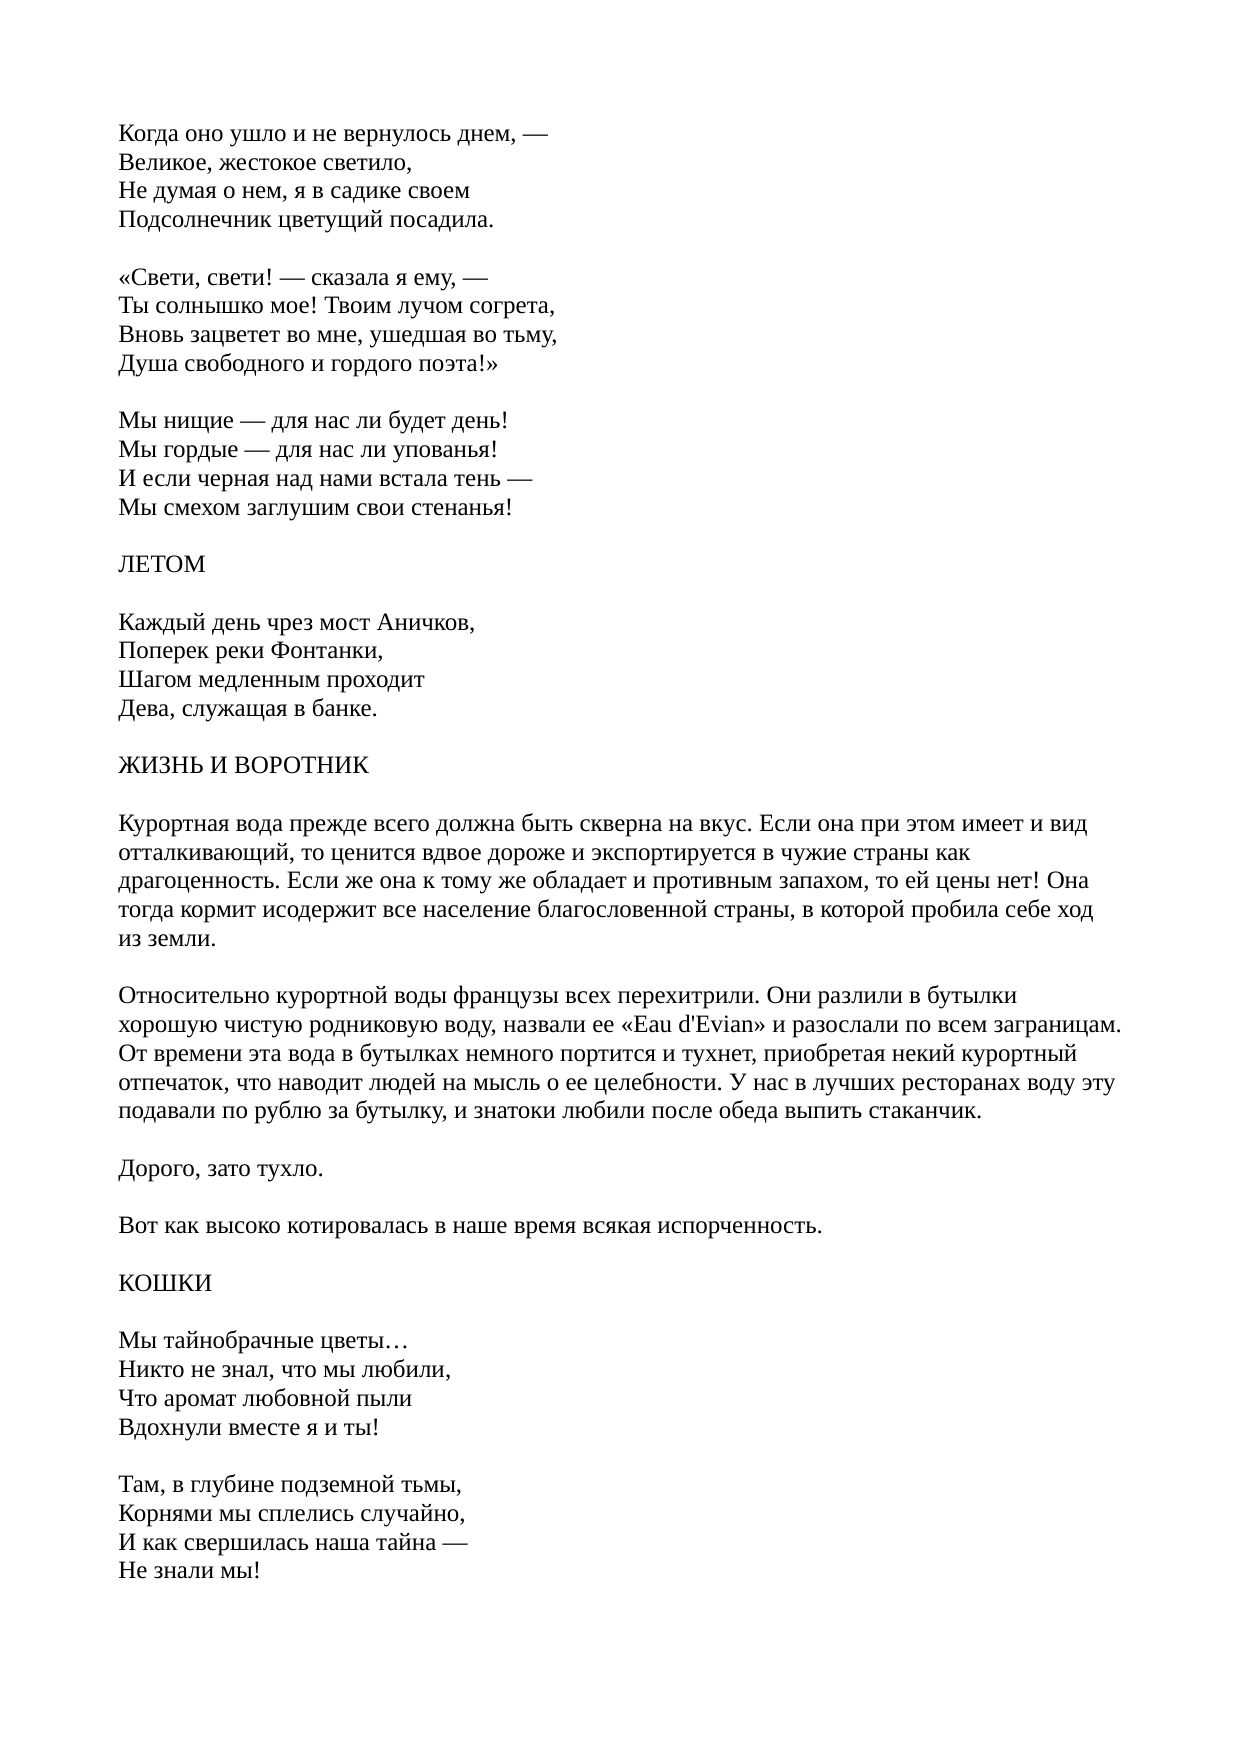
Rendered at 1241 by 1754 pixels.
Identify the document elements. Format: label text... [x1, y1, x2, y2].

text Поперек реки Фонтанки, [118, 636, 1122, 664]
text Никто не знал, что мы любили, [118, 1354, 1122, 1383]
text Вдохнули вместе я и ты! [118, 1412, 1122, 1441]
text Мы смехом заглушим свои стенанья! [118, 492, 1122, 521]
text И если черная над нами встала тень — [118, 463, 1122, 492]
text Шагом медленным проходит [118, 664, 1122, 693]
text ЖИЗНЬ И ВОРОТНИК [118, 751, 1122, 779]
text ЛЕТОМ [118, 549, 1122, 578]
text Там, в глубине подземной тьмы, [118, 1469, 1122, 1498]
text Когда оно ушло и не вернулось днем, — [118, 118, 1122, 147]
text Мы нищие — для нас ли будет день! [118, 406, 1122, 434]
text Дорого, зато тухло. [118, 1153, 1122, 1182]
text Что аромат любовной пыли [118, 1383, 1122, 1412]
text Каждый день чрез мост Аничков, [118, 607, 1122, 636]
text Относительно курортной воды французы всех перехитрили. Они разлили в бутылки хорошую чистую родниковую воду, назвали ее «Eau d'Evian» и разослали по всем заграницам. От времени эта вода в бутылках немного портится и тухнет, приобретая некий курортный отпечаток, что наводит людей на мысль о ее целебности. У нас в лучших ресторанах воду эту подавали по рублю за бутылку, и знатоки любили после обеда выпить стаканчик. [118, 981, 1122, 1124]
text Дева, служащая в банке. [118, 693, 1122, 722]
text Душа свободного и гордого поэта!» [118, 348, 1122, 377]
text Мы гордые — для нас ли упованья! [118, 434, 1122, 463]
text Корнями мы сплелись случайно, [118, 1498, 1122, 1527]
text Курортная вода прежде всего должна быть скверна на вкус. Если она при этом имеет и вид отталкивающий, то ценится вдвое дороже и экспортируется в чужие страны как драгоценность. Если же она к тому же обладает и противным запахом, то ей цены нет! Она тогда кормит исодержит все население благословенной страны, в которой пробила себе ход из земли. [118, 808, 1122, 952]
text «Свети, свети! — сказала я ему, — [118, 262, 1122, 291]
text Вот как высоко котировалась в наше время всякая испорченность. [118, 1211, 1122, 1239]
text Не думая о нем, я в садике своем [118, 176, 1122, 204]
text И как свершилась наша тайна — [118, 1527, 1122, 1556]
text Мы тайнобрачные цветы… [118, 1326, 1122, 1354]
text Великое, жестокое светило, [118, 147, 1122, 176]
text Подсолнечник цветущий посадила. [118, 204, 1122, 233]
text КОШКИ [118, 1268, 1122, 1297]
text Вновь зацветет во мне, ушедшая во тьму, [118, 319, 1122, 348]
text Не знали мы! [118, 1556, 1122, 1584]
text Ты солнышко мое! Твоим лучом согрета, [118, 291, 1122, 319]
